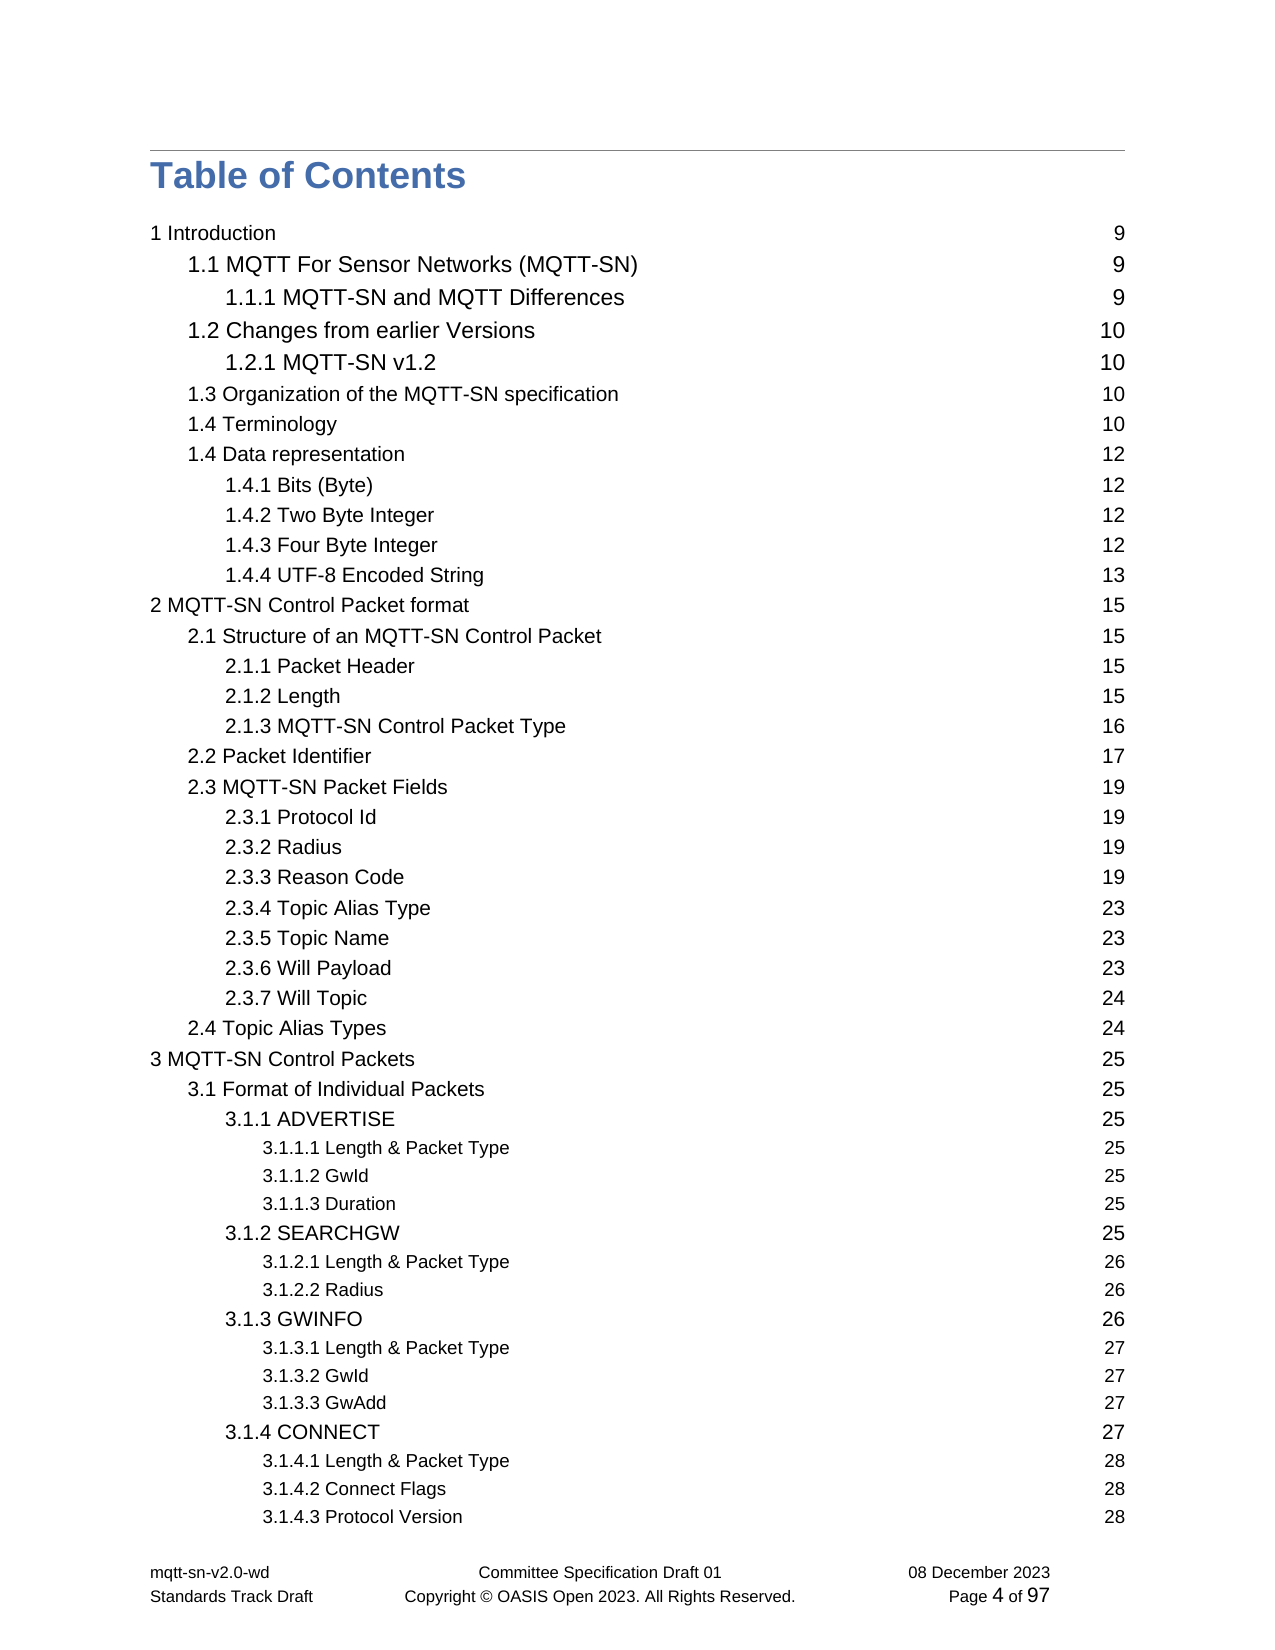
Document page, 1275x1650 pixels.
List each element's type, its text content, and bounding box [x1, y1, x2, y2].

text 2.3.5 Topic Name 23 [225, 926, 1125, 949]
text 3.1.4.2 Connect Flags 28 [262, 1478, 1125, 1499]
text 1.4 Data representation 12 [187, 442, 1125, 466]
text 3.1.1.3 Duration 25 [262, 1193, 1125, 1214]
text 3.1 Format of Individual Packets 25 [187, 1077, 1125, 1101]
text 3.1.4 CONNECT 27 [225, 1420, 1125, 1444]
text 1.4.4 UTF-8 Encoded String 13 [225, 563, 1125, 587]
text 3.1.1.1 Length & Packet Type 25 [262, 1137, 1125, 1159]
text 1.4.3 Four Byte Integer 12 [225, 533, 1125, 557]
text 2 MQTT-SN Control Packet format 15 [150, 593, 1125, 617]
text 2.3.3 Reason Code 19 [225, 865, 1125, 889]
text 2.2 Packet Identifier 17 [187, 744, 1125, 768]
text 2.3.2 Radius 19 [225, 835, 1125, 859]
text 1.1.1 MQTT-SN and MQTT Differences 9 [225, 284, 1125, 310]
text 1.4.2 Two Byte Integer 12 [225, 503, 1125, 527]
text 1.4 Terminology 10 [187, 412, 1125, 436]
text Table of Contents [150, 151, 1125, 196]
text 2.3.6 Will Payload 23 [225, 956, 1125, 980]
text 3.1.2 SEARCHGW 25 [225, 1221, 1125, 1244]
text 1.4.1 Bits (Byte) 12 [225, 472, 1125, 496]
text 3.1.3.1 Length & Packet Type 27 [262, 1337, 1125, 1358]
text 3.1.4.3 Protocol Version 28 [262, 1506, 1125, 1527]
text 3 MQTT-SN Control Packets 25 [150, 1046, 1125, 1070]
text 3.1.2.1 Length & Packet Type 26 [262, 1251, 1125, 1272]
text 3.1.4.1 Length & Packet Type 28 [262, 1450, 1125, 1472]
text 3.1.2.2 Radius 26 [262, 1278, 1125, 1300]
text 1.2 Changes from earlier Versions 10 [187, 317, 1125, 343]
text 3.1.3 GWINFO 26 [225, 1306, 1125, 1330]
text 1.3 Organization of the MQTT-SN specification 10 [187, 382, 1125, 406]
text 1.1 MQTT For Sensor Networks (MQTT-SN) 9 [187, 251, 1125, 278]
text 3.1.3.3 GwAdd 27 [262, 1392, 1125, 1414]
text 1.2.1 MQTT-SN v1.2 10 [225, 349, 1125, 376]
text 2.1.1 Packet Header 15 [225, 654, 1125, 678]
text 2.3.4 Topic Alias Type 23 [225, 895, 1125, 919]
text 3.1.1.2 GwId 25 [262, 1165, 1125, 1186]
text 2.1 Structure of an MQTT-SN Control Packet 15 [187, 623, 1125, 647]
text 1 Introduction 9 [150, 221, 1125, 245]
text 2.3.1 Protocol Id 19 [225, 805, 1125, 829]
text 3.1.1 ADVERTISE 25 [225, 1107, 1125, 1131]
text 2.4 Topic Alias Types 24 [187, 1016, 1125, 1040]
text 2.3 MQTT-SN Packet Fields 19 [187, 774, 1125, 798]
text 3.1.3.2 GwId 27 [262, 1364, 1125, 1386]
text 2.1.3 MQTT-SN Control Packet Type 16 [225, 714, 1125, 738]
text 2.1.2 Length 15 [225, 684, 1125, 708]
text 2.3.7 Will Topic 24 [225, 986, 1125, 1010]
